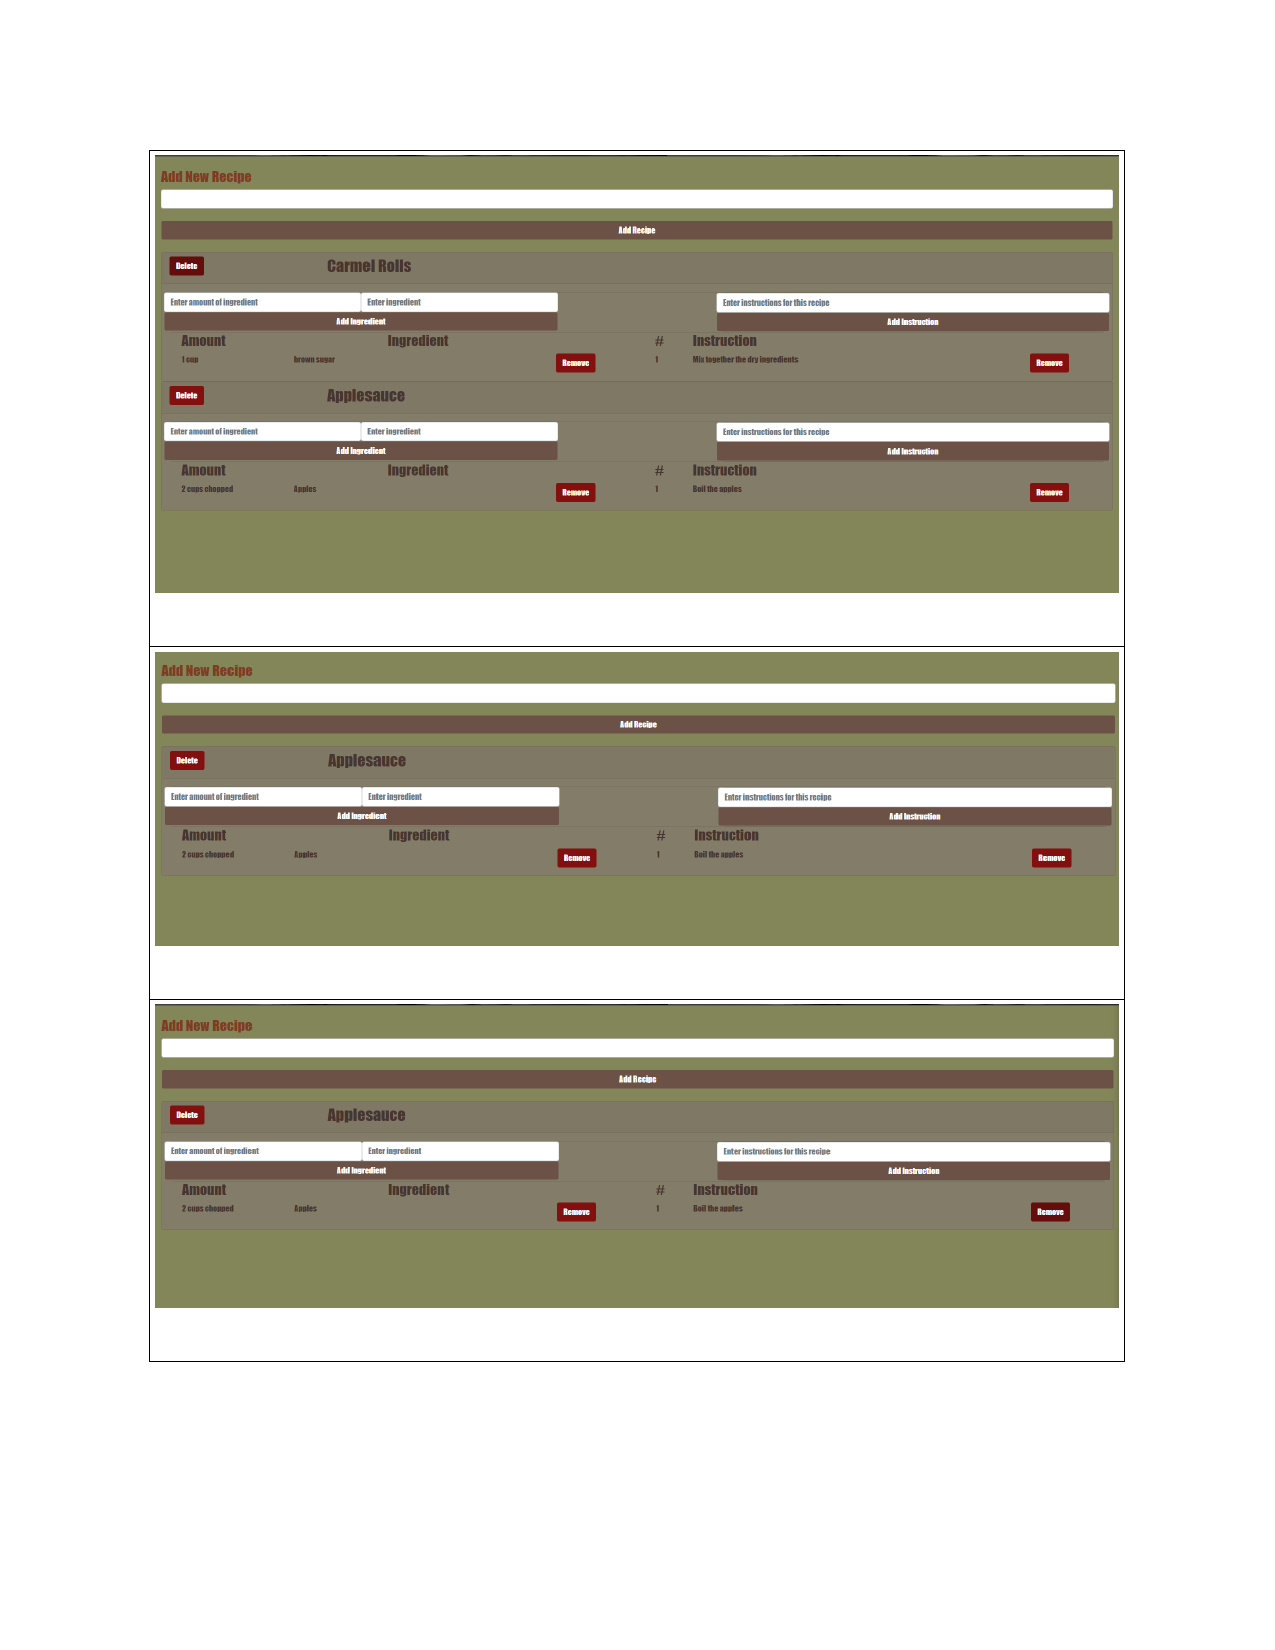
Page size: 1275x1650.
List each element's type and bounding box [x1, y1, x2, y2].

table_cell [150, 647, 1124, 999]
table_cell [150, 1000, 1124, 1361]
table_cell [150, 151, 1124, 646]
picture [155, 155, 1119, 593]
picture [155, 652, 1119, 946]
picture [155, 1004, 1119, 1308]
